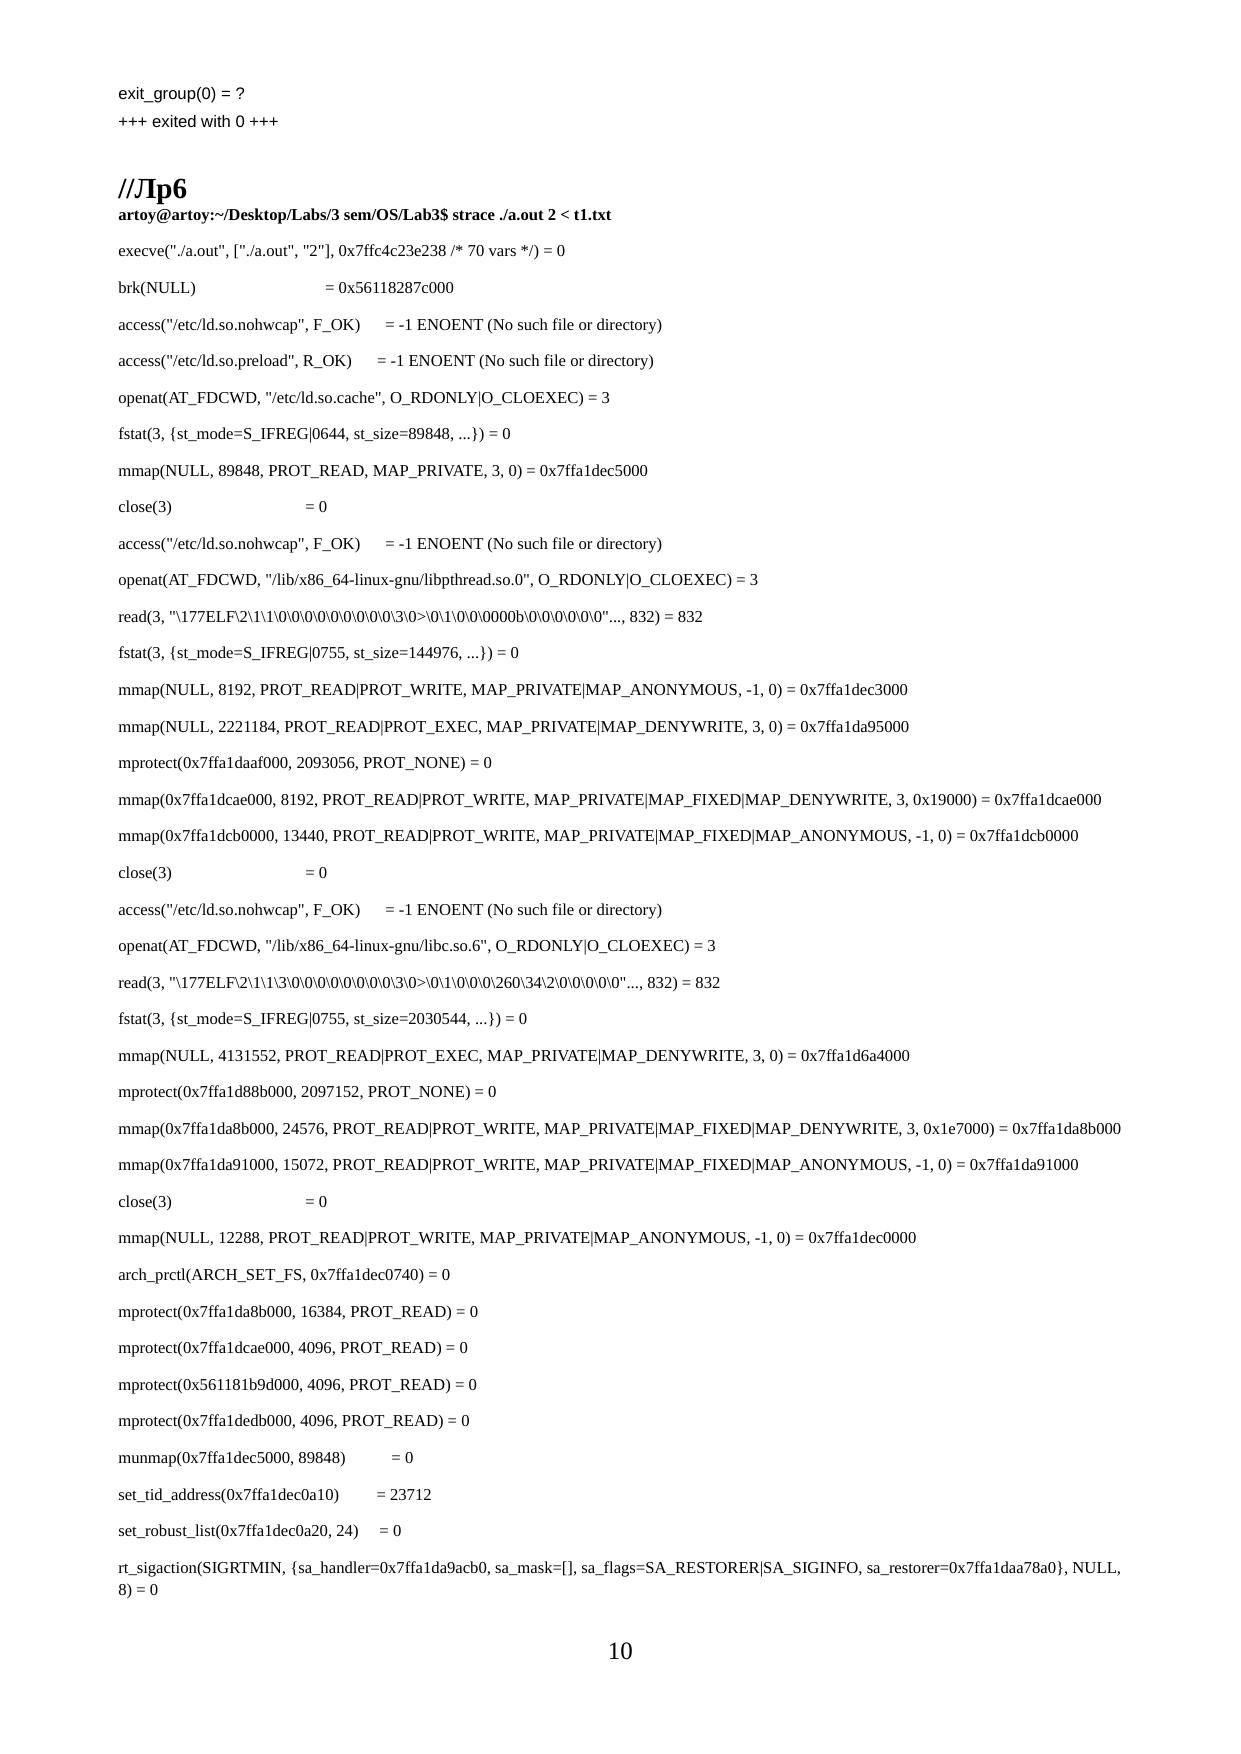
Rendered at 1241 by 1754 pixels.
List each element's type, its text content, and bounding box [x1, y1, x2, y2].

text access("/etc/ld.so.preload", R_OK) = -1 ENOENT (No such file or directory) [118, 351, 1122, 370]
text mprotect(0x7ffa1dedb000, 4096, PROT_READ) = 0 [118, 1411, 1122, 1430]
text read(3, "\177ELF\2\1\1\0\0\0\0\0\0\0\0\0\3\0>\0\1\0\0\0000b\0\0\0\0\0\0"..., 832) = 832 [118, 607, 1122, 626]
text mmap(0x7ffa1da8b000, 24576, PROT_READ|PROT_WRITE, MAP_PRIVATE|MAP_FIXED|MAP_DENYWRITE, 3, 0x1e7000) = 0x7ffa1da8b000 [118, 1119, 1122, 1138]
text openat(AT_FDCWD, "/etc/ld.so.cache", O_RDONLY|O_CLOEXEC) = 3 [118, 387, 1122, 407]
text brk(NULL) = 0x56118287c000 [118, 278, 1122, 297]
text close(3) = 0 [118, 863, 1122, 882]
text mmap(0x7ffa1da91000, 15072, PROT_READ|PROT_WRITE, MAP_PRIVATE|MAP_FIXED|MAP_ANONYMOUS, -1, 0) = 0x7ffa1da91000 [118, 1155, 1122, 1174]
text mmap(NULL, 89848, PROT_READ, MAP_PRIVATE, 3, 0) = 0x7ffa1dec5000 [118, 461, 1122, 480]
text fstat(3, {st_mode=S_IFREG|0755, st_size=2030544, ...}) = 0 [118, 1009, 1122, 1028]
text mprotect(0x7ffa1da8b000, 16384, PROT_READ) = 0 [118, 1301, 1122, 1321]
text access("/etc/ld.so.nohwcap", F_OK) = -1 ENOENT (No such file or directory) [118, 899, 1122, 918]
text //Лр6 [118, 171, 1122, 204]
text mmap(0x7ffa1dcb0000, 13440, PROT_READ|PROT_WRITE, MAP_PRIVATE|MAP_FIXED|MAP_ANONYMOUS, -1, 0) = 0x7ffa1dcb0000 [118, 826, 1122, 845]
text openat(AT_FDCWD, "/lib/x86_64-linux-gnu/libpthread.so.0", O_RDONLY|O_CLOEXEC) = 3 [118, 570, 1122, 589]
text mprotect(0x561181b9d000, 4096, PROT_READ) = 0 [118, 1374, 1122, 1394]
text access("/etc/ld.so.nohwcap", F_OK) = -1 ENOENT (No such file or directory) [118, 534, 1122, 553]
text munmap(0x7ffa1dec5000, 89848) = 0 [118, 1448, 1122, 1467]
text mprotect(0x7ffa1daaf000, 2093056, PROT_NONE) = 0 [118, 753, 1122, 772]
text exit_group(0) = ? +++ exited with 0 +++ [118, 75, 1039, 131]
text fstat(3, {st_mode=S_IFREG|0644, st_size=89848, ...}) = 0 [118, 424, 1122, 443]
text artoy@artoy:~/Desktop/Labs/3 sem/OS/Lab3$ strace ./a.out 2 < t1.txt [118, 204, 1122, 224]
text mmap(NULL, 12288, PROT_READ|PROT_WRITE, MAP_PRIVATE|MAP_ANONYMOUS, -1, 0) = 0x7ffa1dec0000 [118, 1228, 1122, 1247]
text arch_prctl(ARCH_SET_FS, 0x7ffa1dec0740) = 0 [118, 1265, 1122, 1284]
text openat(AT_FDCWD, "/lib/x86_64-linux-gnu/libc.so.6", O_RDONLY|O_CLOEXEC) = 3 [118, 936, 1122, 955]
text read(3, "\177ELF\2\1\1\3\0\0\0\0\0\0\0\0\3\0>\0\1\0\0\0\260\34\2\0\0\0\0\0"..., 832) = 832 [118, 972, 1122, 992]
text close(3) = 0 [118, 497, 1122, 516]
text mprotect(0x7ffa1d88b000, 2097152, PROT_NONE) = 0 [118, 1082, 1122, 1101]
text mmap(NULL, 4131552, PROT_READ|PROT_EXEC, MAP_PRIVATE|MAP_DENYWRITE, 3, 0) = 0x7ffa1d6a4000 [118, 1046, 1122, 1065]
text set_robust_list(0x7ffa1dec0a20, 24) = 0 [118, 1521, 1122, 1540]
text rt_sigaction(SIGRTMIN, {sa_handler=0x7ffa1da9acb0, sa_mask=[], sa_flags=SA_RESTORER|SA_SIGINFO, sa_restorer=0x7ffa1daa78a0}, NULL, 8) = 0 [118, 1557, 1122, 1598]
text mprotect(0x7ffa1dcae000, 4096, PROT_READ) = 0 [118, 1338, 1122, 1357]
text mmap(0x7ffa1dcae000, 8192, PROT_READ|PROT_WRITE, MAP_PRIVATE|MAP_FIXED|MAP_DENYWRITE, 3, 0x19000) = 0x7ffa1dcae000 [118, 789, 1122, 809]
text set_tid_address(0x7ffa1dec0a10) = 23712 [118, 1484, 1122, 1503]
text mmap(NULL, 8192, PROT_READ|PROT_WRITE, MAP_PRIVATE|MAP_ANONYMOUS, -1, 0) = 0x7ffa1dec3000 [118, 680, 1122, 699]
text fstat(3, {st_mode=S_IFREG|0755, st_size=144976, ...}) = 0 [118, 643, 1122, 662]
text mmap(NULL, 2221184, PROT_READ|PROT_EXEC, MAP_PRIVATE|MAP_DENYWRITE, 3, 0) = 0x7ffa1da95000 [118, 716, 1122, 736]
text close(3) = 0 [118, 1192, 1122, 1211]
text access("/etc/ld.so.nohwcap", F_OK) = -1 ENOENT (No such file or directory) [118, 314, 1122, 333]
text execve("./a.out", ["./a.out", "2"], 0x7ffc4c23e238 /* 70 vars */) = 0 [118, 241, 1122, 260]
